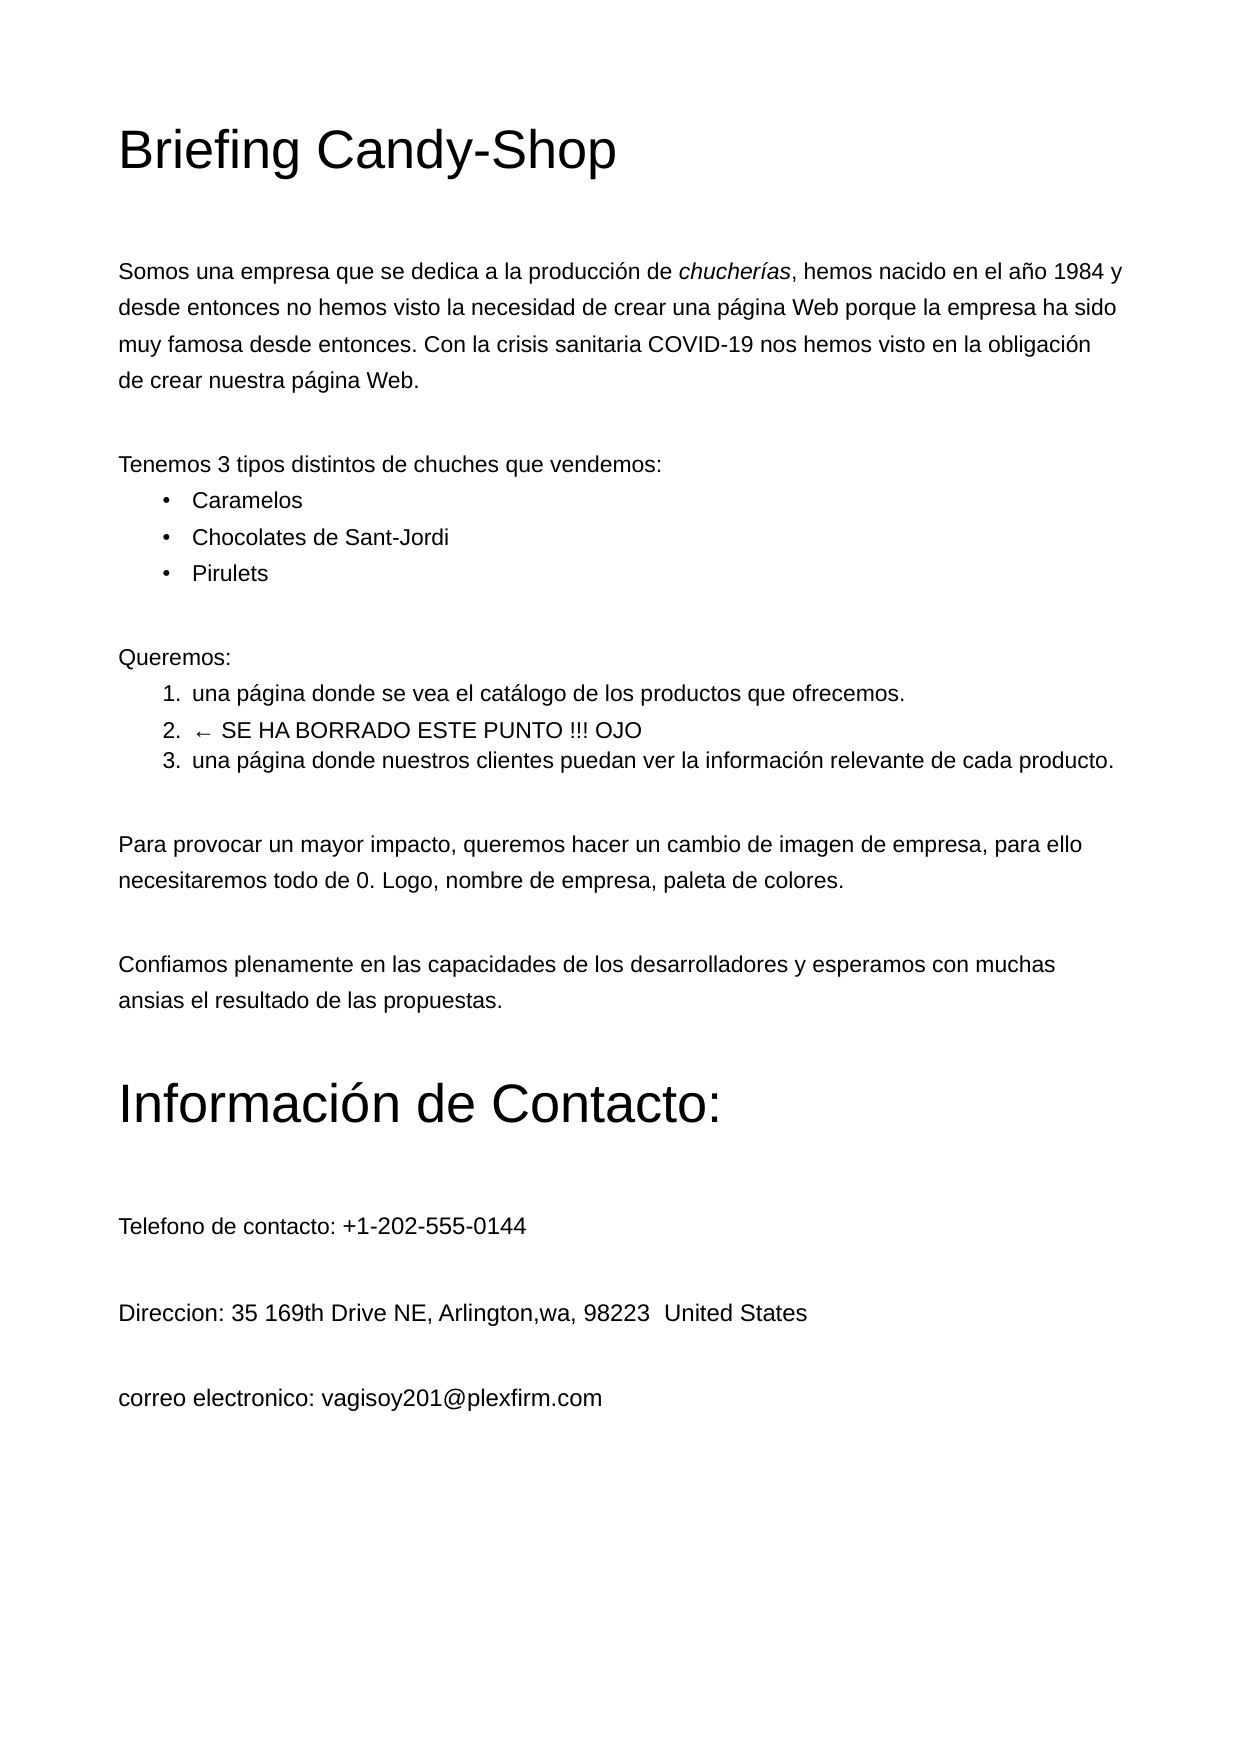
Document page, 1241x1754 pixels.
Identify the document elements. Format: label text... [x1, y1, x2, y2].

list Chocolates de Sant-Jordi [162, 524, 1122, 550]
text Queremos: [118, 644, 1122, 670]
text Para provocar un mayor impacto, queremos hacer un cambio de imagen de empresa, para ello necesitaremos todo de 0. Logo, nombre de empresa, paleta de colores. [118, 831, 1122, 893]
list Caramelos [162, 487, 1122, 514]
text Direccion: 35 169th Drive NE, Arlington,wa, 98223 United States [118, 1298, 1122, 1326]
list Pirulets [162, 560, 1122, 586]
list una página donde se vea el catálogo de los productos que ofrecemos. [162, 680, 1122, 707]
text Telefono de contacto: +1-202-555-0144 [118, 1211, 1122, 1240]
text Confiamos plenamente en las capacidades de los desarrolladores y esperamos con muchas ansias el resultado de las propuestas. [118, 951, 1122, 1014]
text correo electronico: vagisoy201@plexfirm.com [118, 1384, 1122, 1412]
text Información de Contacto: [118, 1071, 1122, 1134]
text Briefing Candy-Shop [118, 118, 1122, 180]
list ← SE HA BORRADO ESTE PUNTO !!! OJO [162, 717, 1122, 743]
text Somos una empresa que se dedica a la producción de chucherías, hemos nacido en el año 1984 y desde entonces no hemos visto la necesidad de crear una página Web porque la empresa ha sido muy famosa desde entonces. Con la crisis sanitaria COVID-19 nos hemos visto en la obligación de crear nuestra página Web. [118, 258, 1122, 393]
text Tenemos 3 tipos distintos de chuches que vendemos: [118, 451, 1122, 477]
list una página donde nuestros clientes puedan ver la información relevante de cada producto. [162, 747, 1122, 773]
